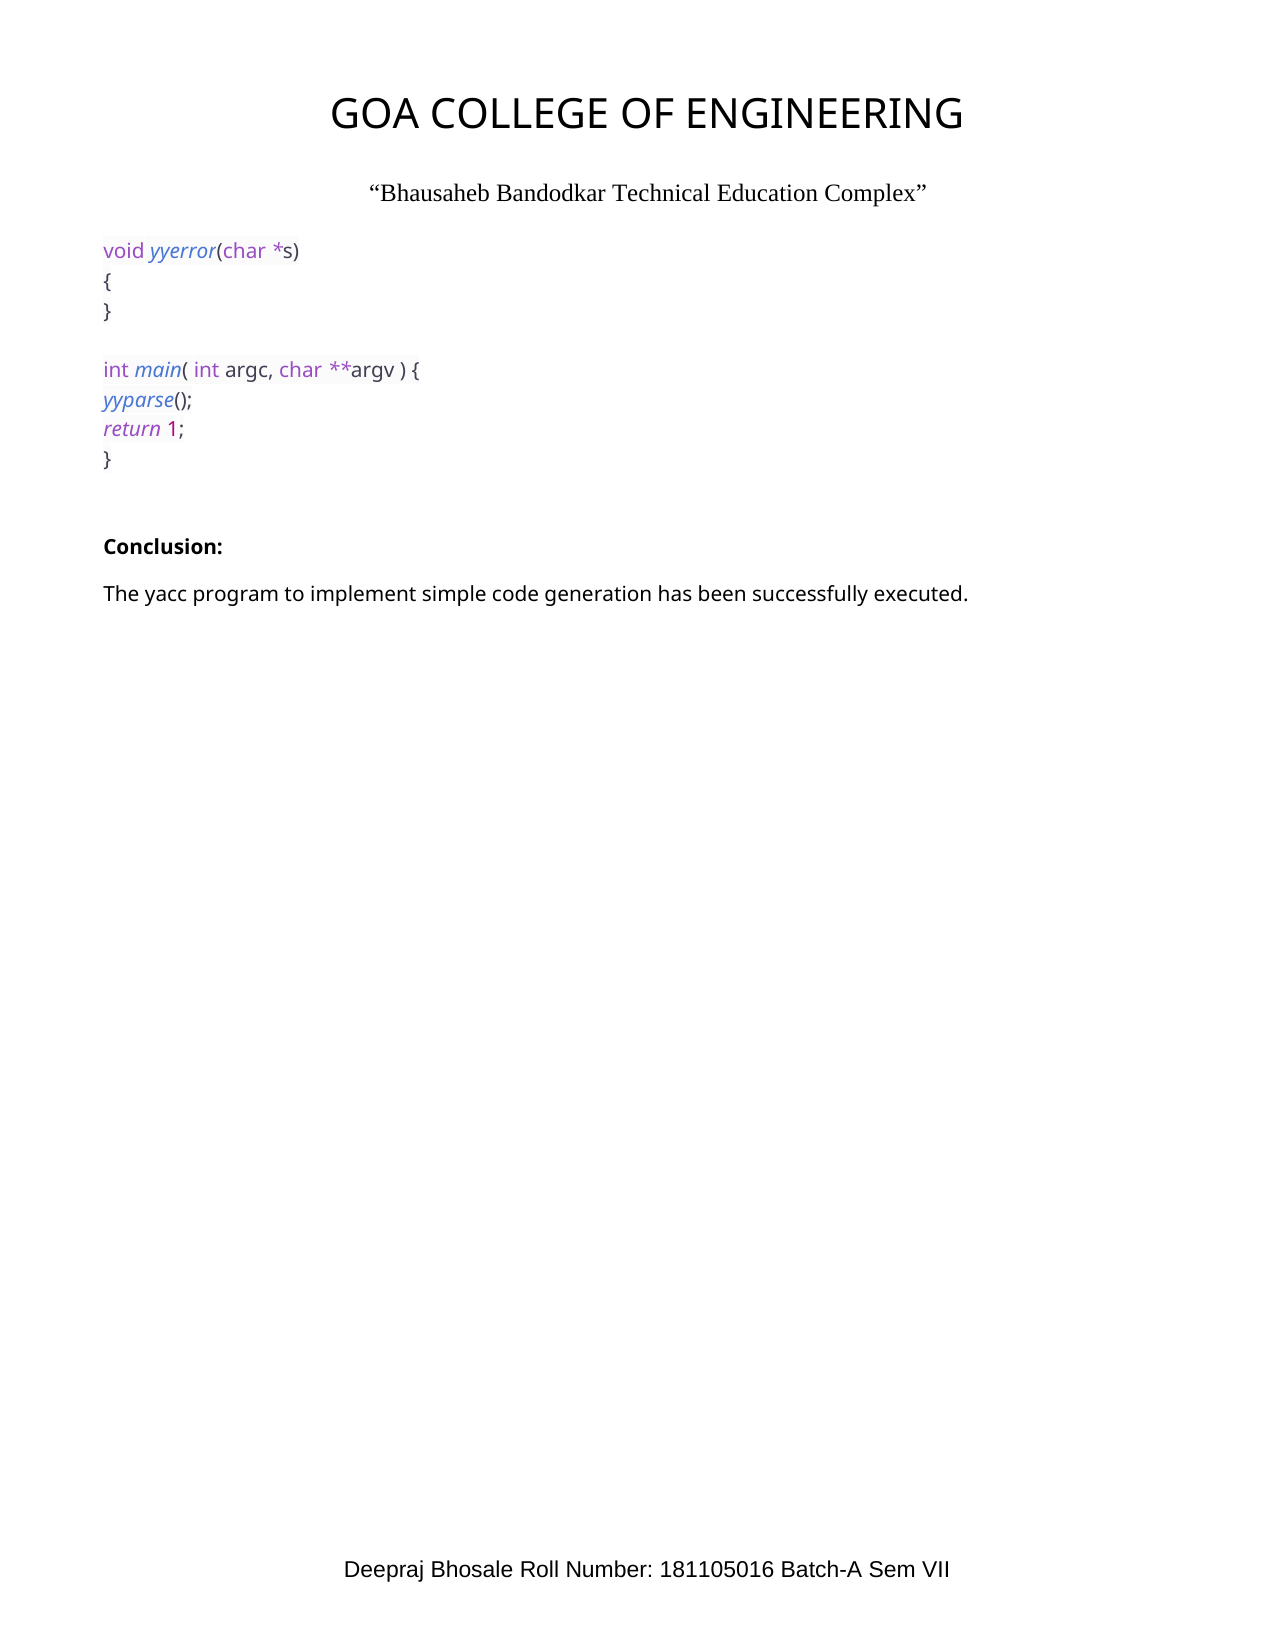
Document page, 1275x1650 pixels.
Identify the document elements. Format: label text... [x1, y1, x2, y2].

text The yacc program to implement simple code generation has been successfully executed. [103, 579, 1191, 608]
text yyparse(); [103, 384, 1191, 413]
text } [103, 443, 1191, 473]
text Conclusion: [103, 532, 1191, 561]
text { [103, 265, 1191, 294]
text int main( int argc, char **argv ) { [103, 354, 1191, 384]
text return 1; [103, 413, 1191, 443]
text void yyerror(char *s) [103, 235, 1191, 265]
text } [103, 294, 1191, 324]
